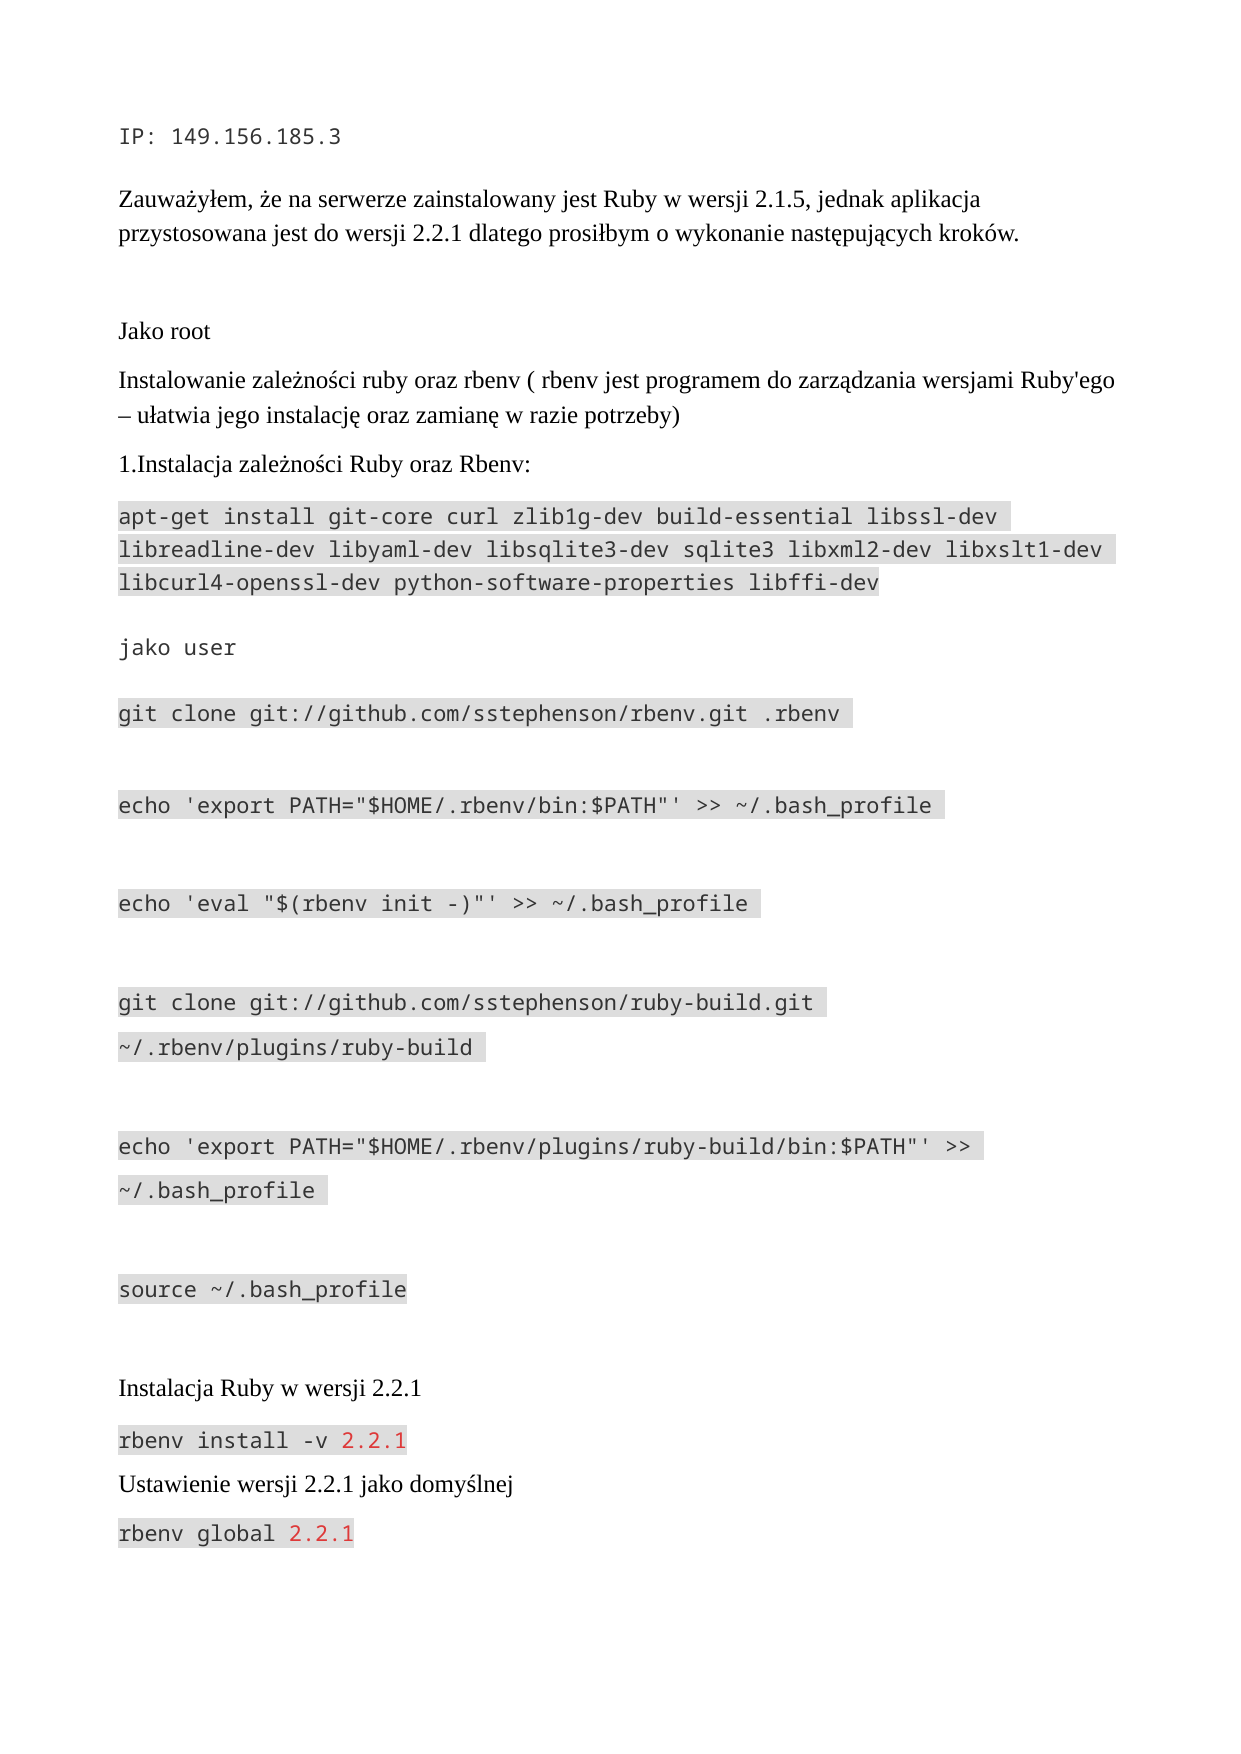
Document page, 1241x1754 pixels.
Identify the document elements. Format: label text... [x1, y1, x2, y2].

text 1.Instalacja zależności Ruby oraz Rbenv: [118, 449, 1122, 478]
text apt-get install git-core curl zlib1g-dev build-essential libssl-dev libreadline-dev libyaml-dev libsqlite3-dev sqlite3 libxml2-dev libxslt1-dev libcurl4-openssl-dev python-software-properties libffi-dev [118, 498, 1122, 596]
text Ustawienie wersji 2.2.1 jako domyślnej [118, 1469, 1122, 1498]
text Instalowanie zależności ruby oraz rbenv ( rbenv jest programem do zarządzania wersjami Ruby'ego – ułatwia jego instalację oraz zamianę w razie potrzeby) [118, 365, 1122, 429]
text jako user [118, 629, 1122, 662]
text Zauważyłem, że na serwerze zainstalowany jest Ruby w wersji 2.1.5, jednak aplikacja przystosowana jest do wersji 2.2.1 dlatego prosiłbym o wykonanie następujących kroków. [118, 184, 1122, 247]
text rbenv install -v 2.2.1 [118, 1422, 1122, 1455]
list echo 'export PATH="$HOME/.rbenv/plugins/ruby-build/bin:$PATH"' >> ~/.bash_profile [118, 1131, 1091, 1205]
text IP: 149.156.185.3 [118, 118, 1122, 151]
list git clone git://github.com/sstephenson/ruby-build.git ~/.rbenv/plugins/ruby-build [118, 987, 1091, 1062]
text Jako root [118, 316, 1122, 345]
list rbenv global 2.2.1 [118, 1518, 1091, 1548]
list source ~/.bash_profile [118, 1274, 1091, 1304]
text Instalacja Ruby w wersji 2.2.1 [118, 1373, 1122, 1402]
list echo 'eval "$(rbenv init -)"' >> ~/.bash_profile [118, 888, 1091, 918]
text git clone git://github.com/sstephenson/rbenv.git .rbenv [118, 695, 1122, 728]
list echo 'export PATH="$HOME/.rbenv/bin:$PATH"' >> ~/.bash_profile [118, 790, 1091, 819]
